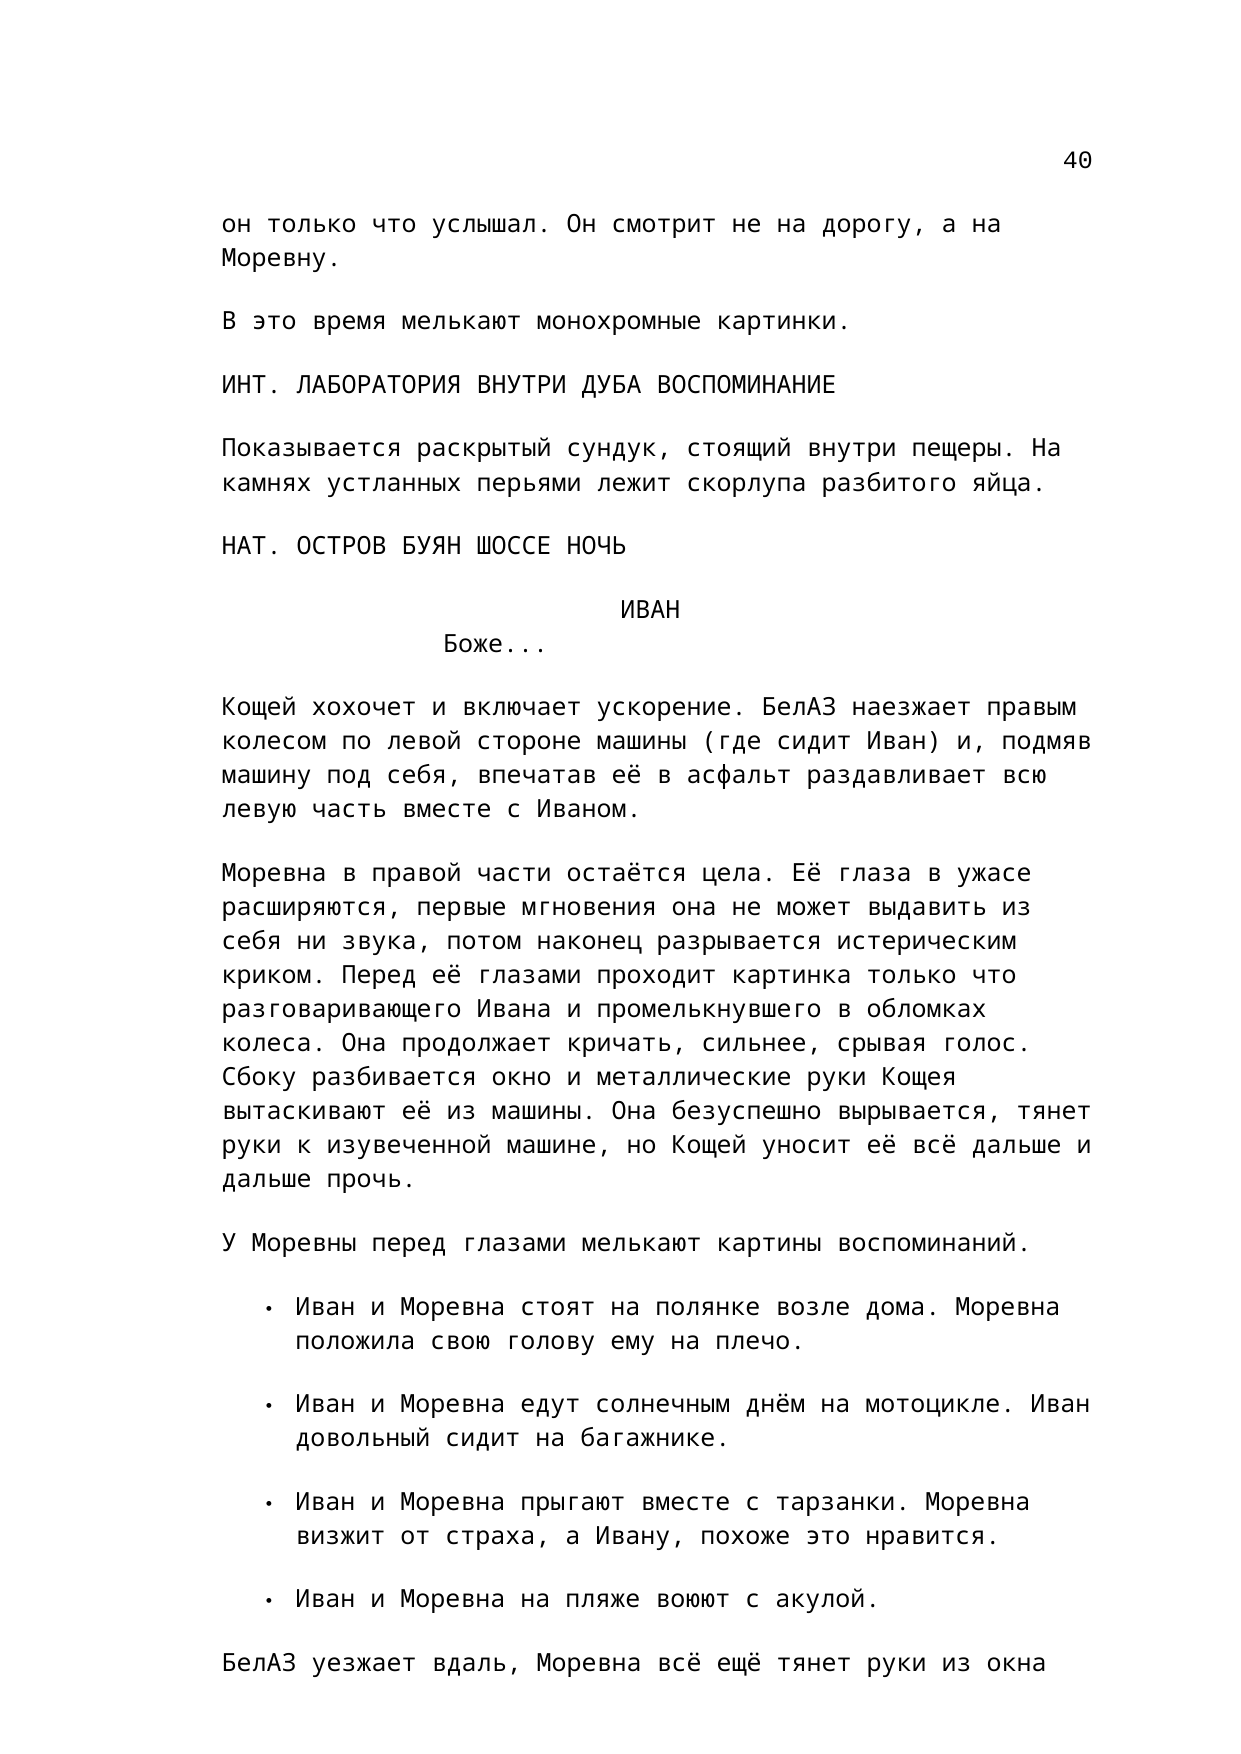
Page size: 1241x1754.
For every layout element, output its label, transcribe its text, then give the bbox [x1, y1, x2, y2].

list Иван и Моревна прыгают вместе с тарзанки. Моревна визжит от страха, а Ивану, похоже это нравится. [266, 1483, 1093, 1552]
text ИНТ. ЛАБОРАТОРИЯ ВНУТРИ ДУБА ВОСПОМИНАНИЕ [221, 367, 1093, 401]
text БелАЗ уезжает вдаль, Моревна всё ещё тянет руки из окна [221, 1644, 1093, 1679]
text Боже... [443, 625, 871, 659]
text Кощей хохочет и включает ускорение. БелАЗ наезжает правым колесом по левой стороне машины (где сидит Иван) и, подмяв машину под себя, впечатав её в асфальт раздавливает всю левую часть вместе с Иваном. [221, 689, 1093, 825]
text Показывается раскрытый сундук, стоящий внутри пещеры. На камнях устланных перьями лежит скорлупа разбитого яйца. [221, 430, 1093, 498]
text Моревна в правой части остаётся цела. Её глаза в ужасе расширяются, первые мгновения она не может выдавить из себя ни звука, потом наконец разрывается истерическим криком. Перед её глазами проходит картинка только что разговаривающего Ивана и промелькнувшего в обломках колеса. Она продолжает кричать, сильнее, срывая голос. Сбоку разбивается окно и металлические руки Кощея вытаскивают её из машины. Она безуспешно вырывается, тянет руки к изувеченной машине, но Кощей уносит её всё дальше и дальше прочь. [221, 854, 1093, 1195]
text У Моревны перед глазами мелькают картины воспоминаний. [221, 1225, 1093, 1259]
text НАТ. ОСТРОВ БУЯН ШОССЕ НОЧЬ [221, 528, 1093, 562]
list Иван и Моревна на пляже воюют с акулой. [266, 1581, 1093, 1615]
text он только что услышал. Он смотрит не на дорогу, а на Моревну. [221, 205, 1093, 273]
text ИВАН [620, 591, 1093, 625]
list Иван и Моревна едут солнечным днём на мотоцикле. Иван довольный сидит на багажнике. [266, 1386, 1093, 1454]
list Иван и Моревна стоят на полянке возле дома. Моревна положила свою голову ему на плечо. [266, 1288, 1093, 1356]
text В это время мелькают монохромные картинки. [221, 303, 1093, 337]
